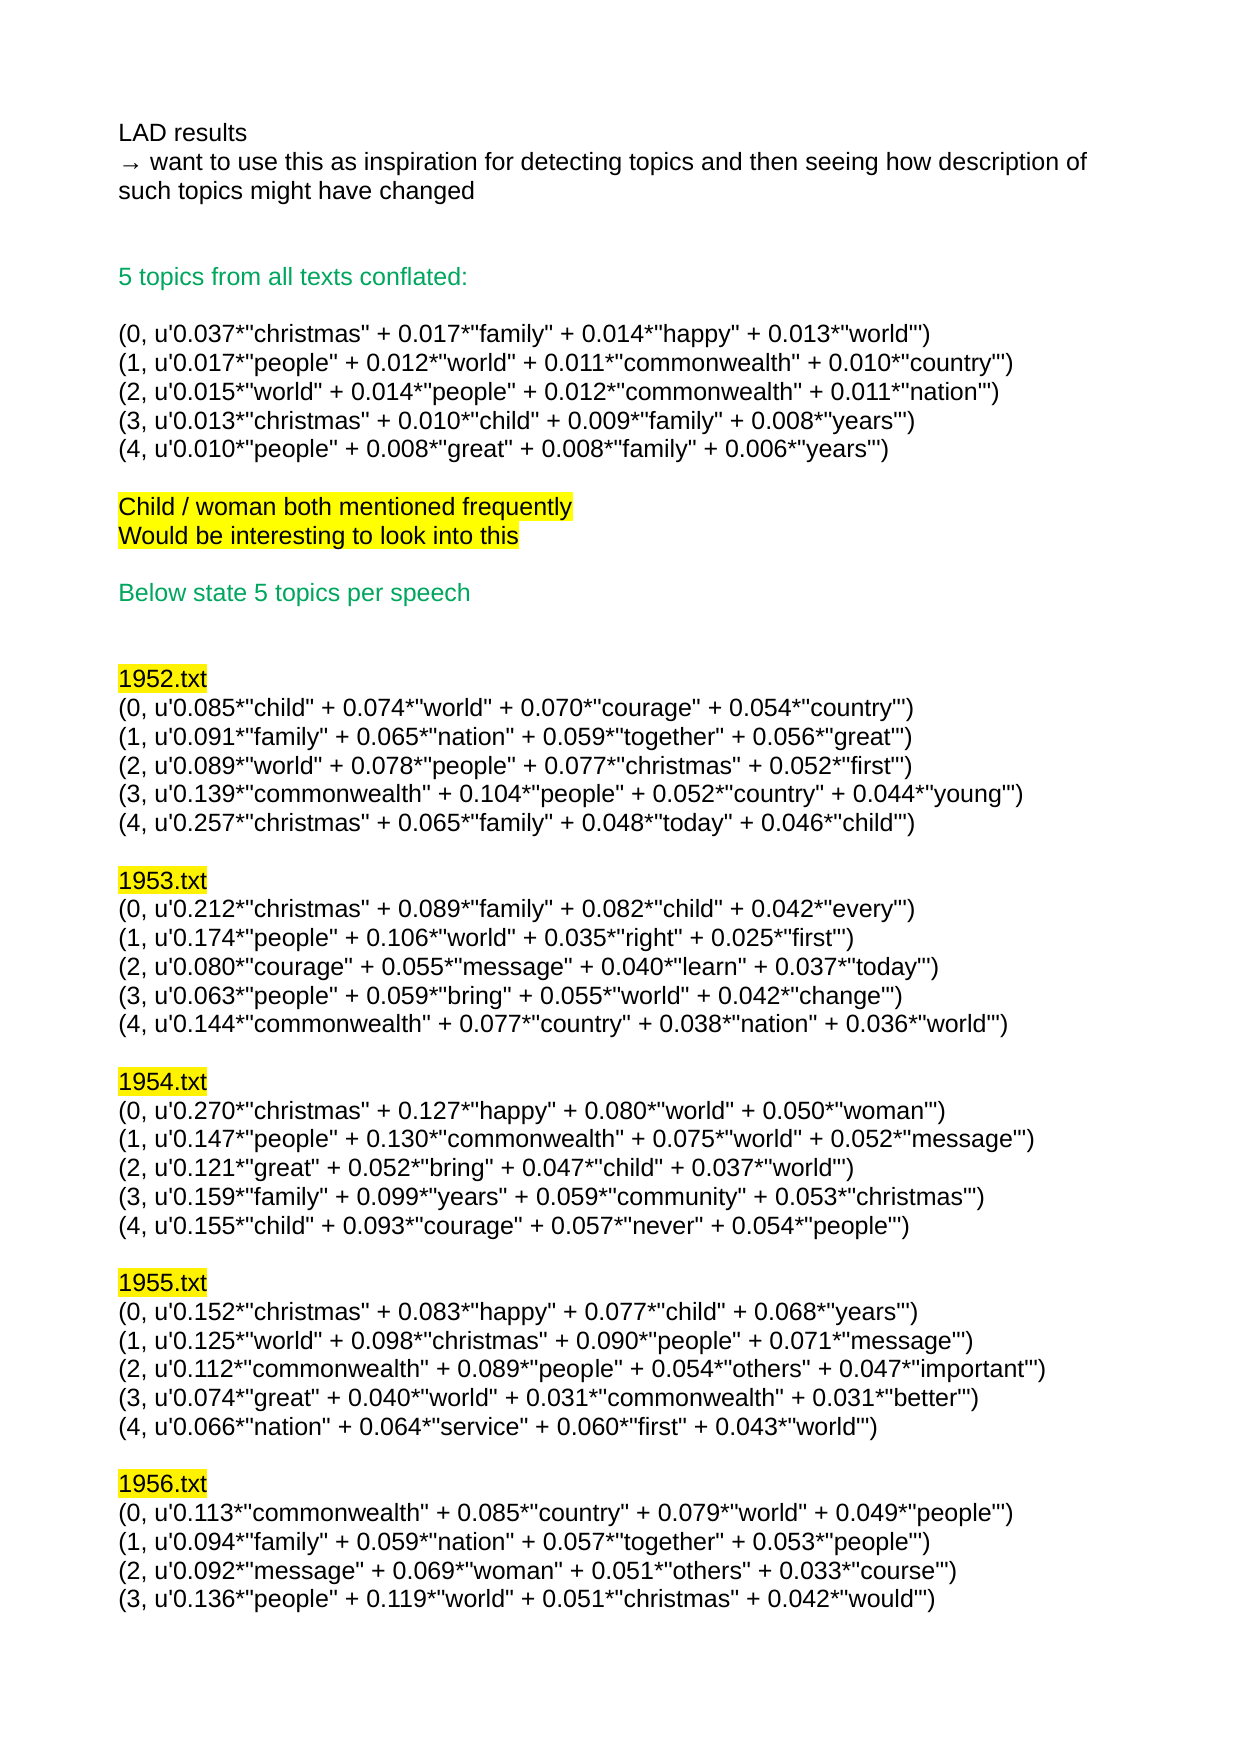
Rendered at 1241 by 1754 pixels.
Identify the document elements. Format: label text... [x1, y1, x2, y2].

text (3, u'0.074*"great" + 0.040*"world" + 0.031*"commonwealth" + 0.031*"better"') [118, 1383, 1122, 1412]
text (0, u'0.152*"christmas" + 0.083*"happy" + 0.077*"child" + 0.068*"years"') [118, 1297, 1122, 1326]
text (4, u'0.144*"commonwealth" + 0.077*"country" + 0.038*"nation" + 0.036*"world"') [118, 1009, 1122, 1038]
text (1, u'0.174*"people" + 0.106*"world" + 0.035*"right" + 0.025*"first"') [118, 923, 1122, 952]
text (3, u'0.136*"people" + 0.119*"world" + 0.051*"christmas" + 0.042*"would"') [118, 1584, 1122, 1613]
text (2, u'0.112*"commonwealth" + 0.089*"people" + 0.054*"others" + 0.047*"important"') [118, 1354, 1122, 1383]
text 1953.txt [118, 866, 1122, 894]
text (0, u'0.037*"christmas" + 0.017*"family" + 0.014*"happy" + 0.013*"world"') [118, 319, 1122, 348]
text LAD results [118, 118, 1122, 147]
text Would be interesting to look into this [118, 521, 1122, 549]
text (1, u'0.017*"people" + 0.012*"world" + 0.011*"commonwealth" + 0.010*"country"') [118, 348, 1122, 377]
text (0, u'0.085*"child" + 0.074*"world" + 0.070*"courage" + 0.054*"country"') [118, 693, 1122, 722]
text 1956.txt [118, 1469, 1122, 1498]
text Child / woman both mentioned frequently [118, 492, 1122, 521]
text (0, u'0.212*"christmas" + 0.089*"family" + 0.082*"child" + 0.042*"every"') [118, 894, 1122, 923]
text (2, u'0.015*"world" + 0.014*"people" + 0.012*"commonwealth" + 0.011*"nation"') [118, 377, 1122, 406]
text 1955.txt [118, 1268, 1122, 1297]
text → want to use this as inspiration for detecting topics and then seeing how description of such topics might have changed [118, 147, 1122, 204]
text (4, u'0.155*"child" + 0.093*"courage" + 0.057*"never" + 0.054*"people"') [118, 1211, 1122, 1239]
text (4, u'0.257*"christmas" + 0.065*"family" + 0.048*"today" + 0.046*"child"') [118, 808, 1122, 837]
text (3, u'0.013*"christmas" + 0.010*"child" + 0.009*"family" + 0.008*"years"') [118, 406, 1122, 434]
text 1954.txt [118, 1067, 1122, 1096]
text 1952.txt [118, 664, 1122, 693]
text Below state 5 topics per speech [118, 578, 1122, 607]
text (4, u'0.010*"people" + 0.008*"great" + 0.008*"family" + 0.006*"years"') [118, 434, 1122, 463]
text (2, u'0.121*"great" + 0.052*"bring" + 0.047*"child" + 0.037*"world"') [118, 1153, 1122, 1182]
text (2, u'0.080*"courage" + 0.055*"message" + 0.040*"learn" + 0.037*"today"') [118, 952, 1122, 981]
text (1, u'0.125*"world" + 0.098*"christmas" + 0.090*"people" + 0.071*"message"') [118, 1326, 1122, 1354]
text (1, u'0.091*"family" + 0.065*"nation" + 0.059*"together" + 0.056*"great"') [118, 722, 1122, 751]
text (3, u'0.159*"family" + 0.099*"years" + 0.059*"community" + 0.053*"christmas"') [118, 1182, 1122, 1211]
text (0, u'0.113*"commonwealth" + 0.085*"country" + 0.079*"world" + 0.049*"people"') [118, 1498, 1122, 1527]
text (1, u'0.147*"people" + 0.130*"commonwealth" + 0.075*"world" + 0.052*"message"') [118, 1124, 1122, 1153]
text (4, u'0.066*"nation" + 0.064*"service" + 0.060*"first" + 0.043*"world"') [118, 1412, 1122, 1441]
text (1, u'0.094*"family" + 0.059*"nation" + 0.057*"together" + 0.053*"people"') [118, 1527, 1122, 1556]
text (3, u'0.063*"people" + 0.059*"bring" + 0.055*"world" + 0.042*"change"') [118, 981, 1122, 1009]
text (2, u'0.092*"message" + 0.069*"woman" + 0.051*"others" + 0.033*"course"') [118, 1556, 1122, 1584]
text (2, u'0.089*"world" + 0.078*"people" + 0.077*"christmas" + 0.052*"first"') [118, 751, 1122, 779]
text (0, u'0.270*"christmas" + 0.127*"happy" + 0.080*"world" + 0.050*"woman"') [118, 1096, 1122, 1124]
text 5 topics from all texts conflated: [118, 262, 1122, 291]
text (3, u'0.139*"commonwealth" + 0.104*"people" + 0.052*"country" + 0.044*"young"') [118, 779, 1122, 808]
